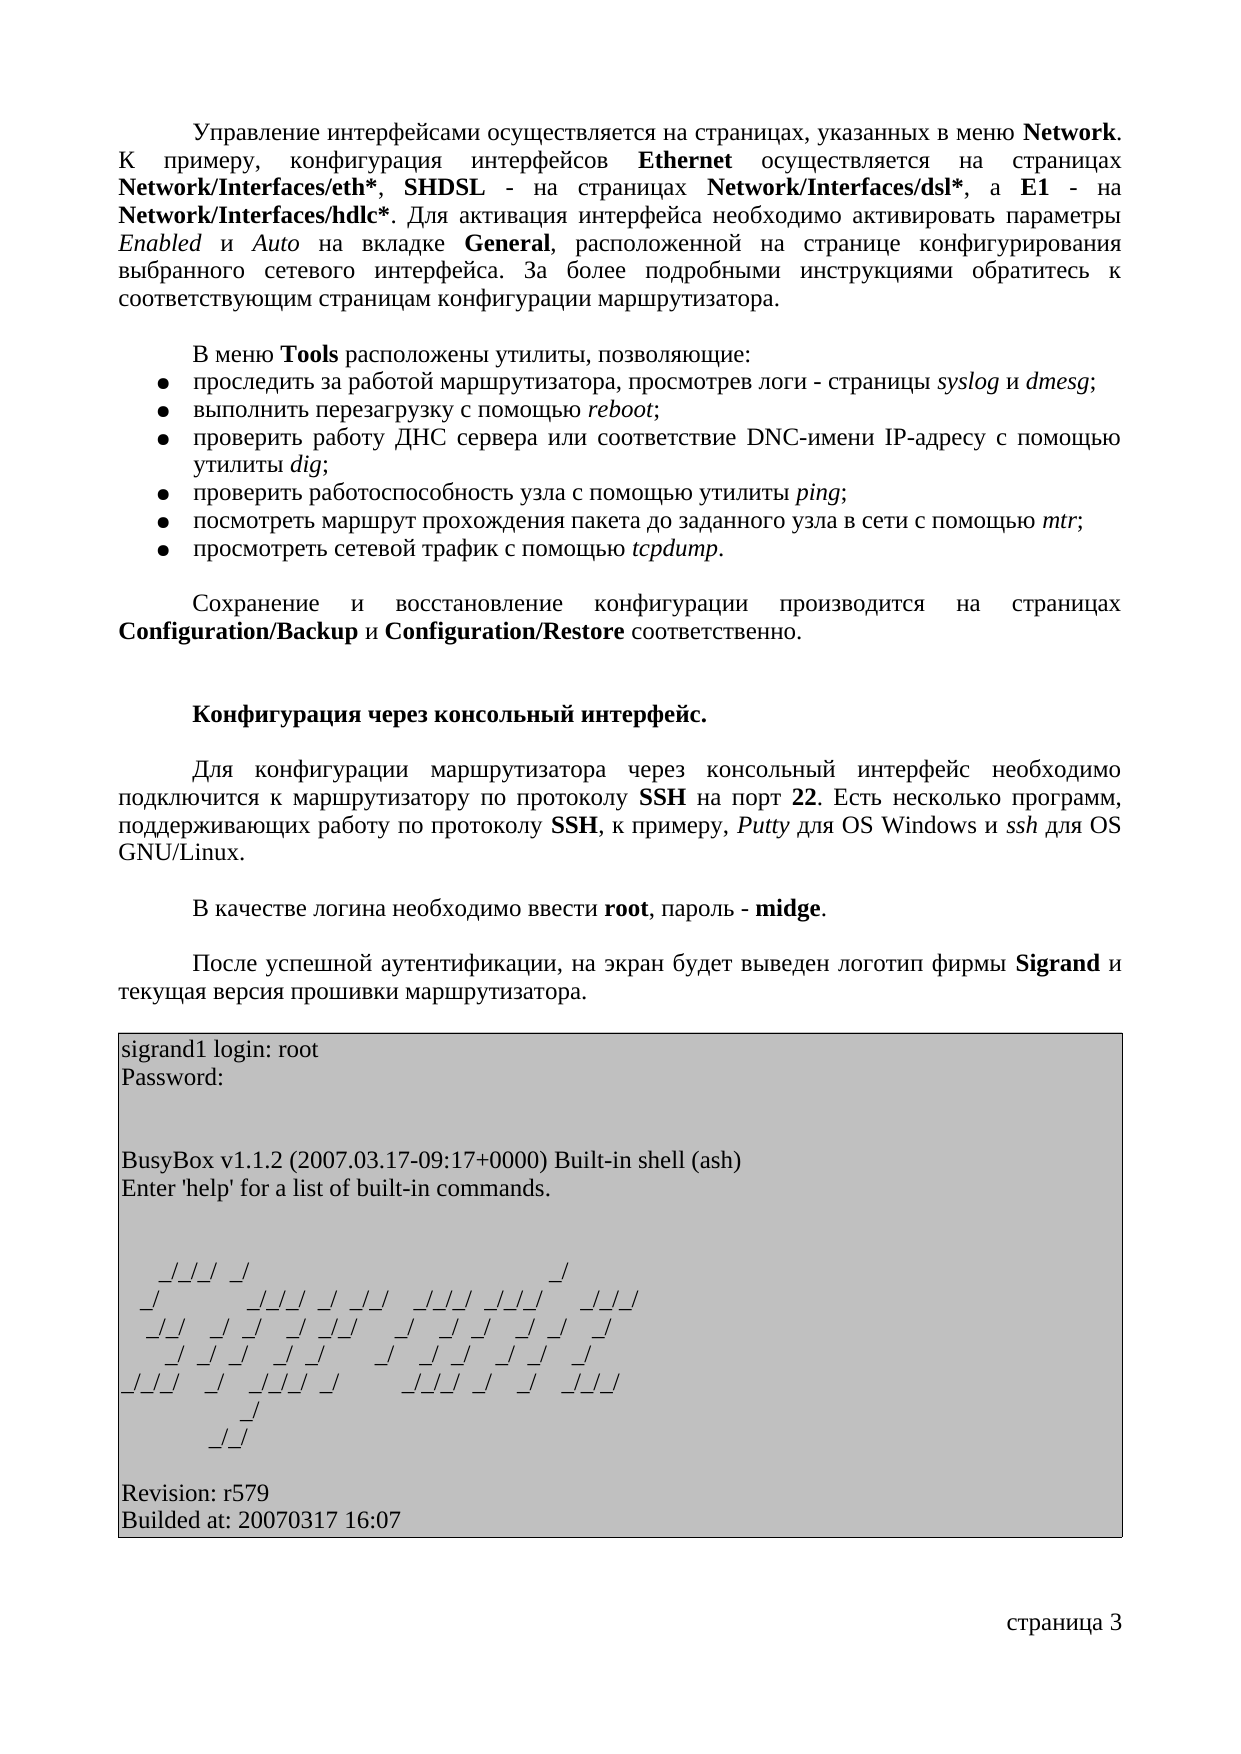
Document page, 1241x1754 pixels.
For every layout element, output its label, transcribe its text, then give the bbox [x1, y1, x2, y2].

text Управление интерфейсами осуществляется на страницах, указанных в меню Network. К примеру, конфигурация интерфейсов Ethernet осуществляется на страницах Network/Interfaces/eth*, SHDSL - на страницах Network/Interfaces/dsl*, а E1 - на Network/Interfaces/hdlc*. Для активация интерфейса необходимо активировать параметры Enabled и Auto на вкладке General, расположенной на странице конфигурирования выбранного сетевого интерфейса. За более подробными инструкциями обратитесь к соответствующим страницам конфигурации маршрутизатора. [118, 118, 1122, 312]
list проследить за работой маршрутизатора, просмотрев логи - страницы syslog и dmesg; [156, 367, 1122, 395]
text В качестве логина необходимо ввести root, пароль - midge. [118, 894, 1122, 922]
text Enter 'help' for a list of built-in commands. [119, 1171, 1122, 1199]
text Builded at: 20070317 16:07 [119, 1503, 1122, 1537]
list проверить работу ДНС сервера или соответствие DNC-имени IP-адресу с помощью утилиты dig; [156, 423, 1122, 478]
list посмотреть маршрут прохождения пакета до заданного узла в сети с помощью mtr; [156, 506, 1122, 534]
text sigrand1 login: root [119, 1034, 1122, 1060]
text _/ [119, 1393, 1122, 1420]
list выполнить перезагрузку с помощью reboot; [156, 395, 1122, 423]
text BusyBox v1.1.2 (2007.03.17-09:17+0000) Built-in shell (ash) [119, 1143, 1122, 1171]
text _/_/_/ _/ _/_/_/ _/ _/_/_/ _/ _/ _/_/_/ [119, 1365, 1122, 1393]
text _/ _/ _/ _/ _/ _/ _/ _/ _/ _/ _/ [119, 1337, 1122, 1365]
text Для конфигурации маршрутизатора через консольный интерфейс необходимо подключится к маршрутизатору по протоколу SSH на порт 22. Есть несколько программ, поддерживающих работу по протоколу SSH, к примеру, Putty для OS Windows и ssh для OS GNU/Linux. [118, 755, 1122, 866]
text _/_/ [119, 1420, 1122, 1448]
text Конфигурация через консольный интерфейс. [118, 700, 1122, 728]
list просмотреть сетевой трафик с помощью tcpdump. [156, 534, 1122, 561]
text Revision: r579 [119, 1476, 1122, 1503]
text _/ _/_/_/ _/ _/_/ _/_/_/ _/_/_/ _/_/_/ [119, 1282, 1122, 1309]
text _/_/_/ _/ _/ [119, 1254, 1122, 1282]
list проверить работоспособность узла с помощью утилиты ping; [156, 478, 1122, 506]
text _/_/ _/ _/ _/ _/_/ _/ _/ _/ _/ _/ _/ [119, 1309, 1122, 1337]
text После успешной аутентификации, на экран будет выведен логотип фирмы Sigrand и текущая версия прошивки маршрутизатора. [118, 949, 1122, 1005]
text В меню Tools расположены утилиты, позволяющие: [118, 340, 1122, 367]
text Сохранение и восстановление конфигурации производится на страницах Configuration/Backup и Configuration/Restore соответственно. [118, 589, 1122, 644]
text Password: [119, 1060, 1122, 1088]
